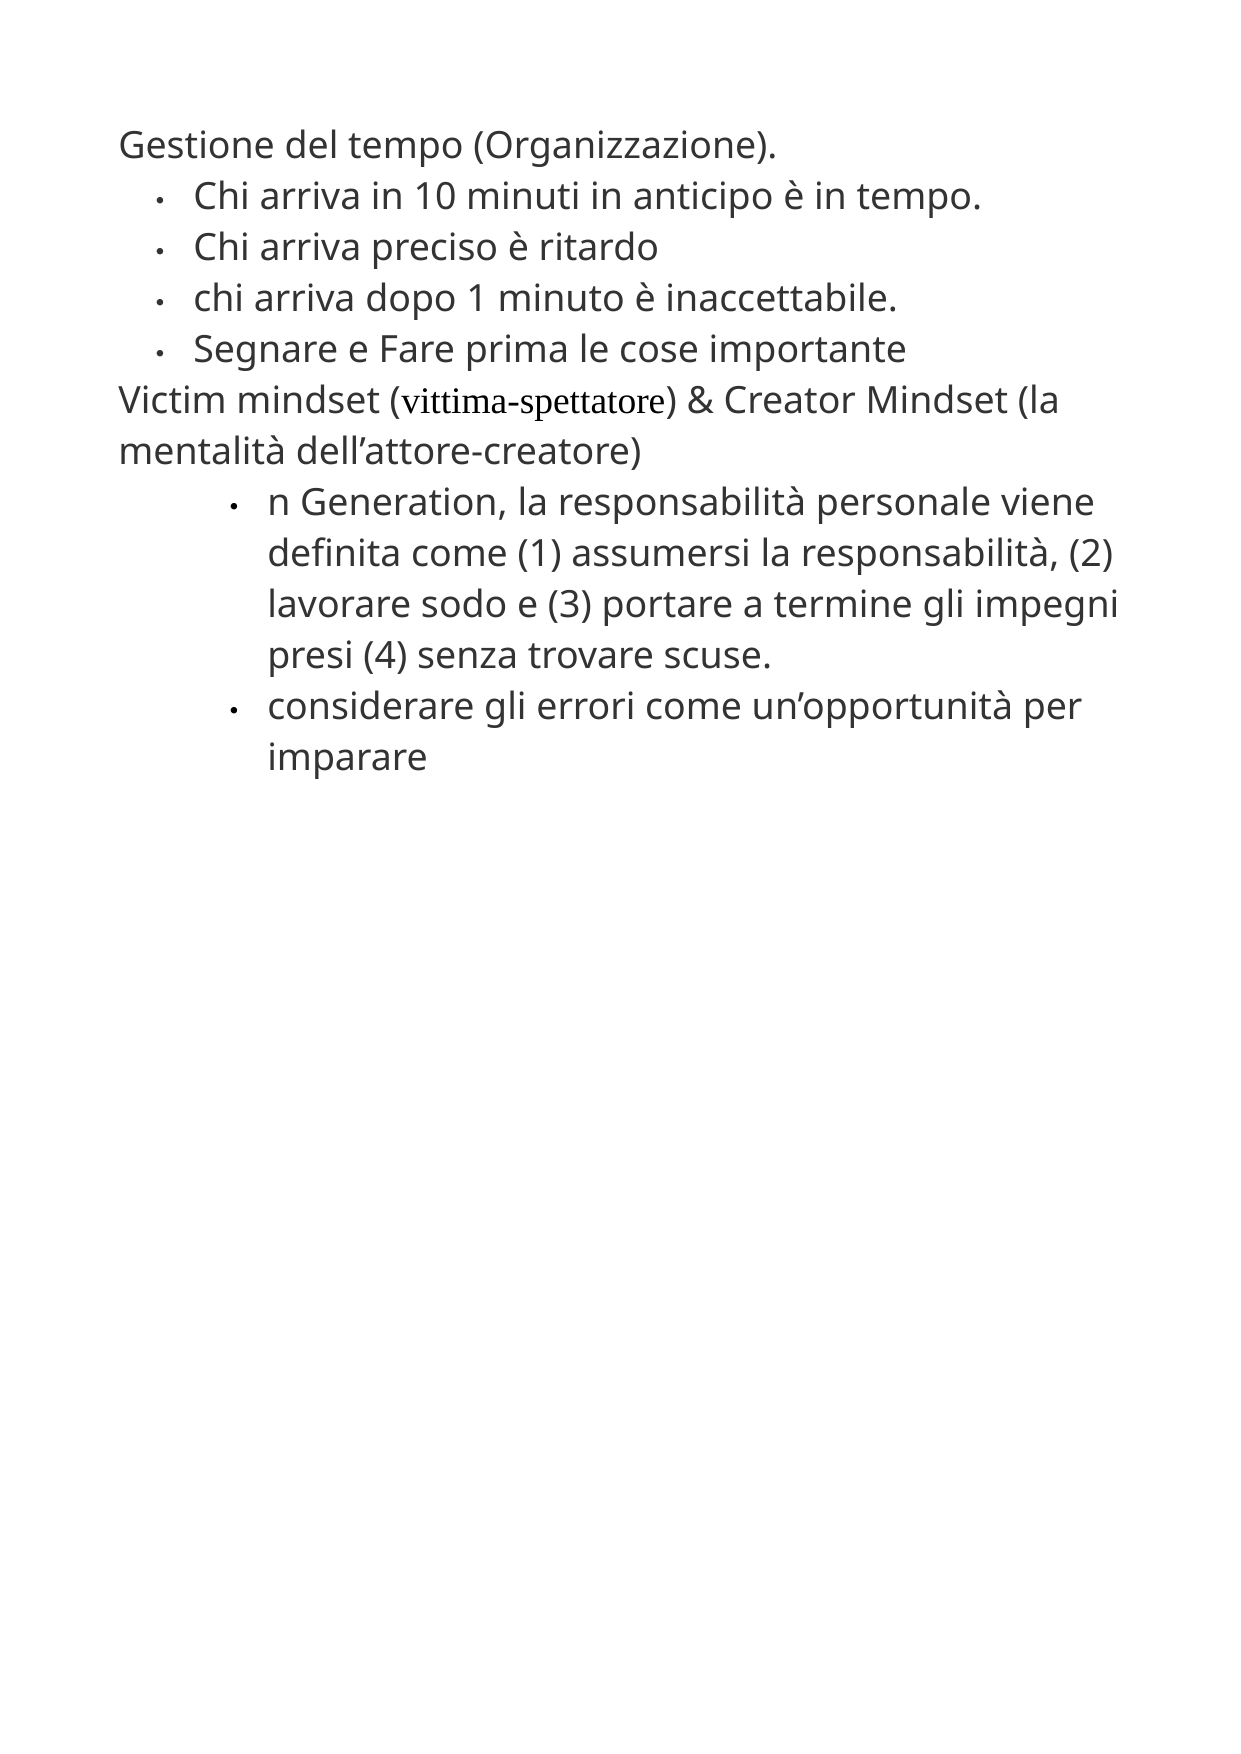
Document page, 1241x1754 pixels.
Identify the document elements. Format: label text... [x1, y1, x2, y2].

text Victim mindset (vittima-spettatore) & Creator Mindset (la mentalità dell’attore-creatore) [118, 373, 1122, 475]
list Chi arriva preciso è ritardo [156, 220, 1122, 271]
text Gestione del tempo (Organizzazione). [118, 118, 1122, 169]
list Chi arriva in 10 minuti in anticipo è in tempo. [156, 169, 1122, 220]
list Segnare e Fare prima le cose importante [156, 322, 1122, 373]
list chi arriva dopo 1 minuto è inaccettabile. [156, 271, 1122, 322]
list n Generation, la responsabilità personale viene definita come (1) assumersi la responsabilità, (2) lavorare sodo e (3) portare a termine gli impegni presi (4) senza trovare scuse. [229, 475, 1122, 679]
list considerare gli errori come un’opportunità per imparare [229, 679, 1122, 782]
